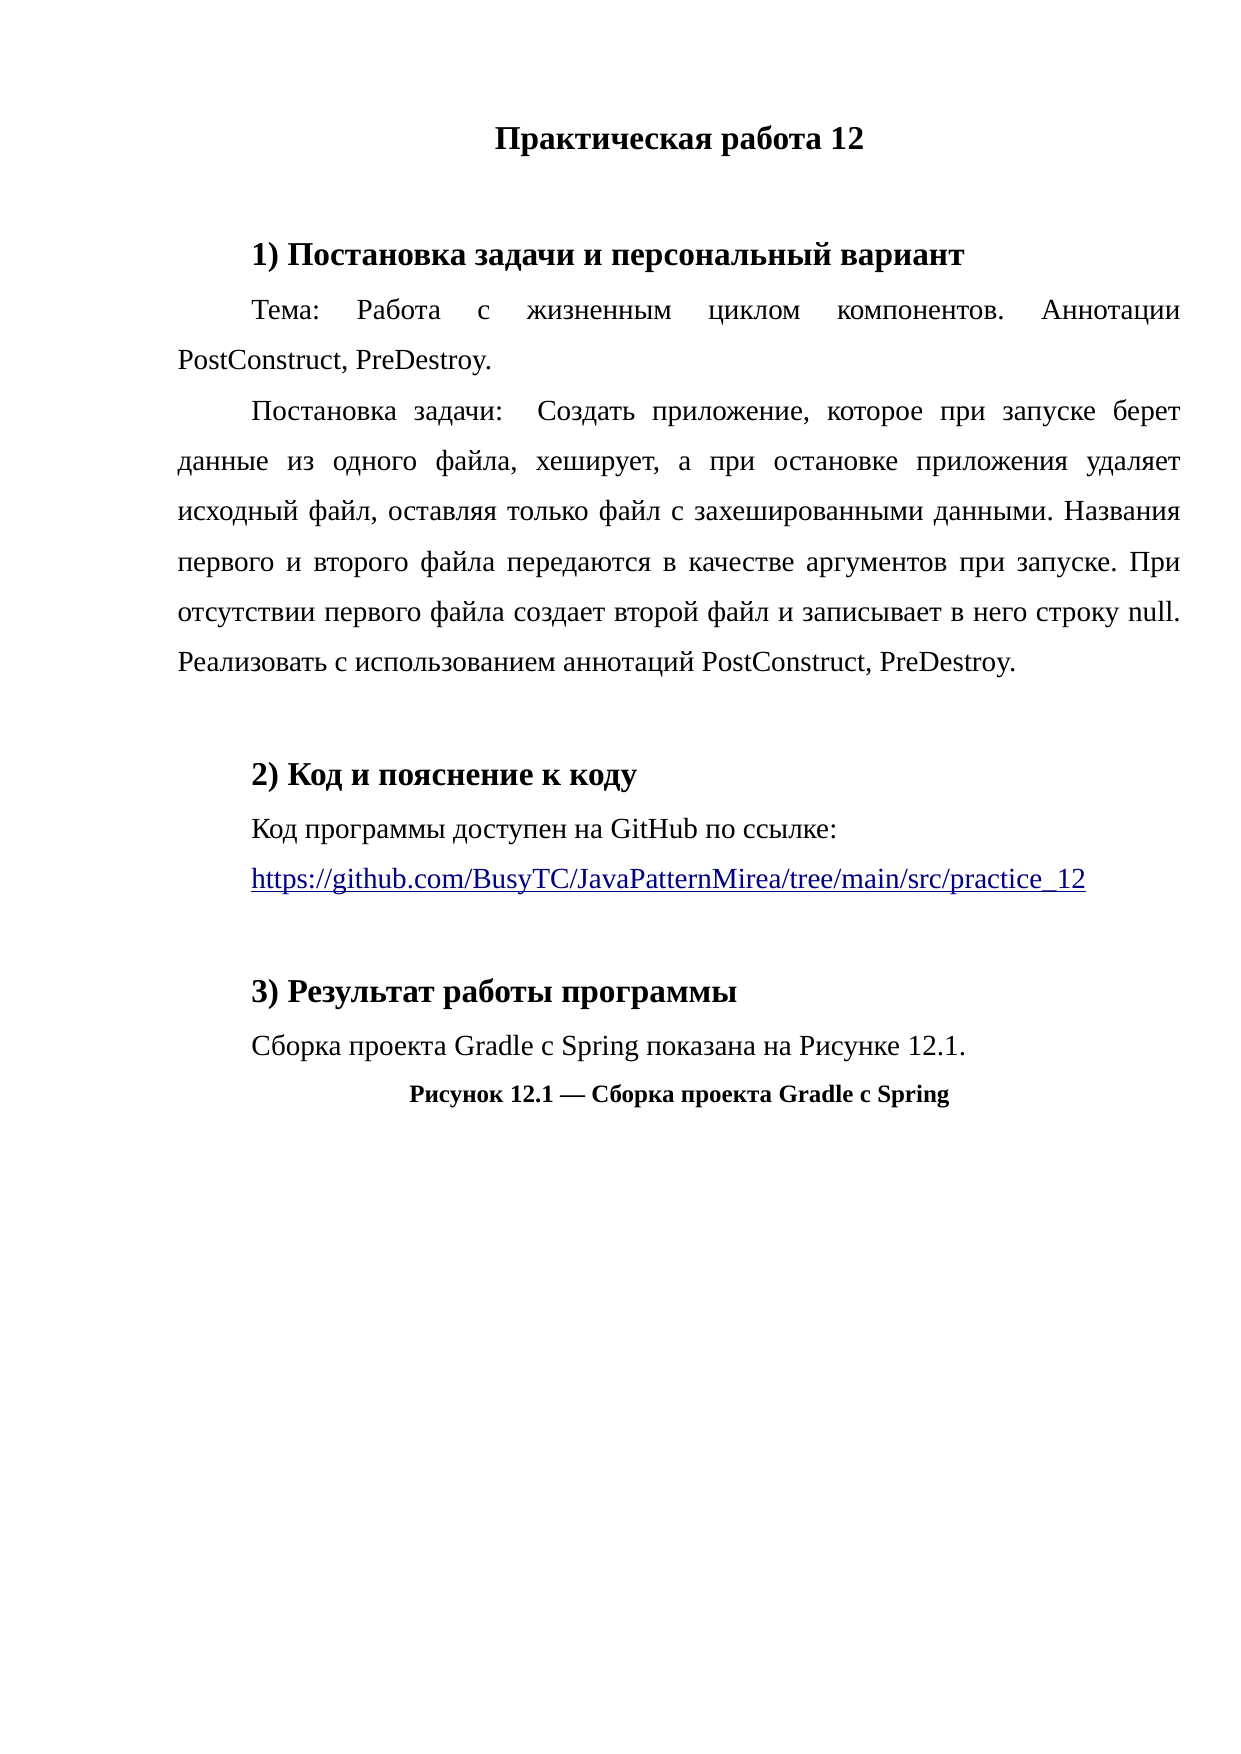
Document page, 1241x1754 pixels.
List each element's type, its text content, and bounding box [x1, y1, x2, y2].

subtitle 1) Постановка задачи и персональный вариант [251, 235, 1181, 273]
subtitle 2) Код и пояснение к коду [251, 754, 1181, 792]
text Постановка задачи: Создать приложение, которое при запуске берет данные из одного файла, хеширует, а при остановке приложения удаляет исходный файл, оставляя только файл с захешированными данными. Названия первого и второго файла передаются в качестве аргументов при запуске. При отсутствии первого файла создает второй файл и записывает в него строку null. Реализовать с использованием аннотаций PostConstruct, PreDestroy. [177, 393, 1181, 678]
text Тема: Работа с жизненным циклом компонентов. Аннотации PostConstruct, PreDestroy. [177, 292, 1181, 376]
subtitle 3) Результат работы программы [251, 971, 1181, 1009]
subtitle Практическая работа 12 [177, 118, 1181, 156]
text Сборка проекта Gradle с Spring показана на Рисунке 12.1. [177, 1028, 1181, 1062]
text Код программы доступен на GitHub по ссылке: [177, 811, 1181, 845]
text https://github.com/BusyTC/JavaPatternMirea/tree/main/src/practice_12 [177, 862, 1181, 895]
